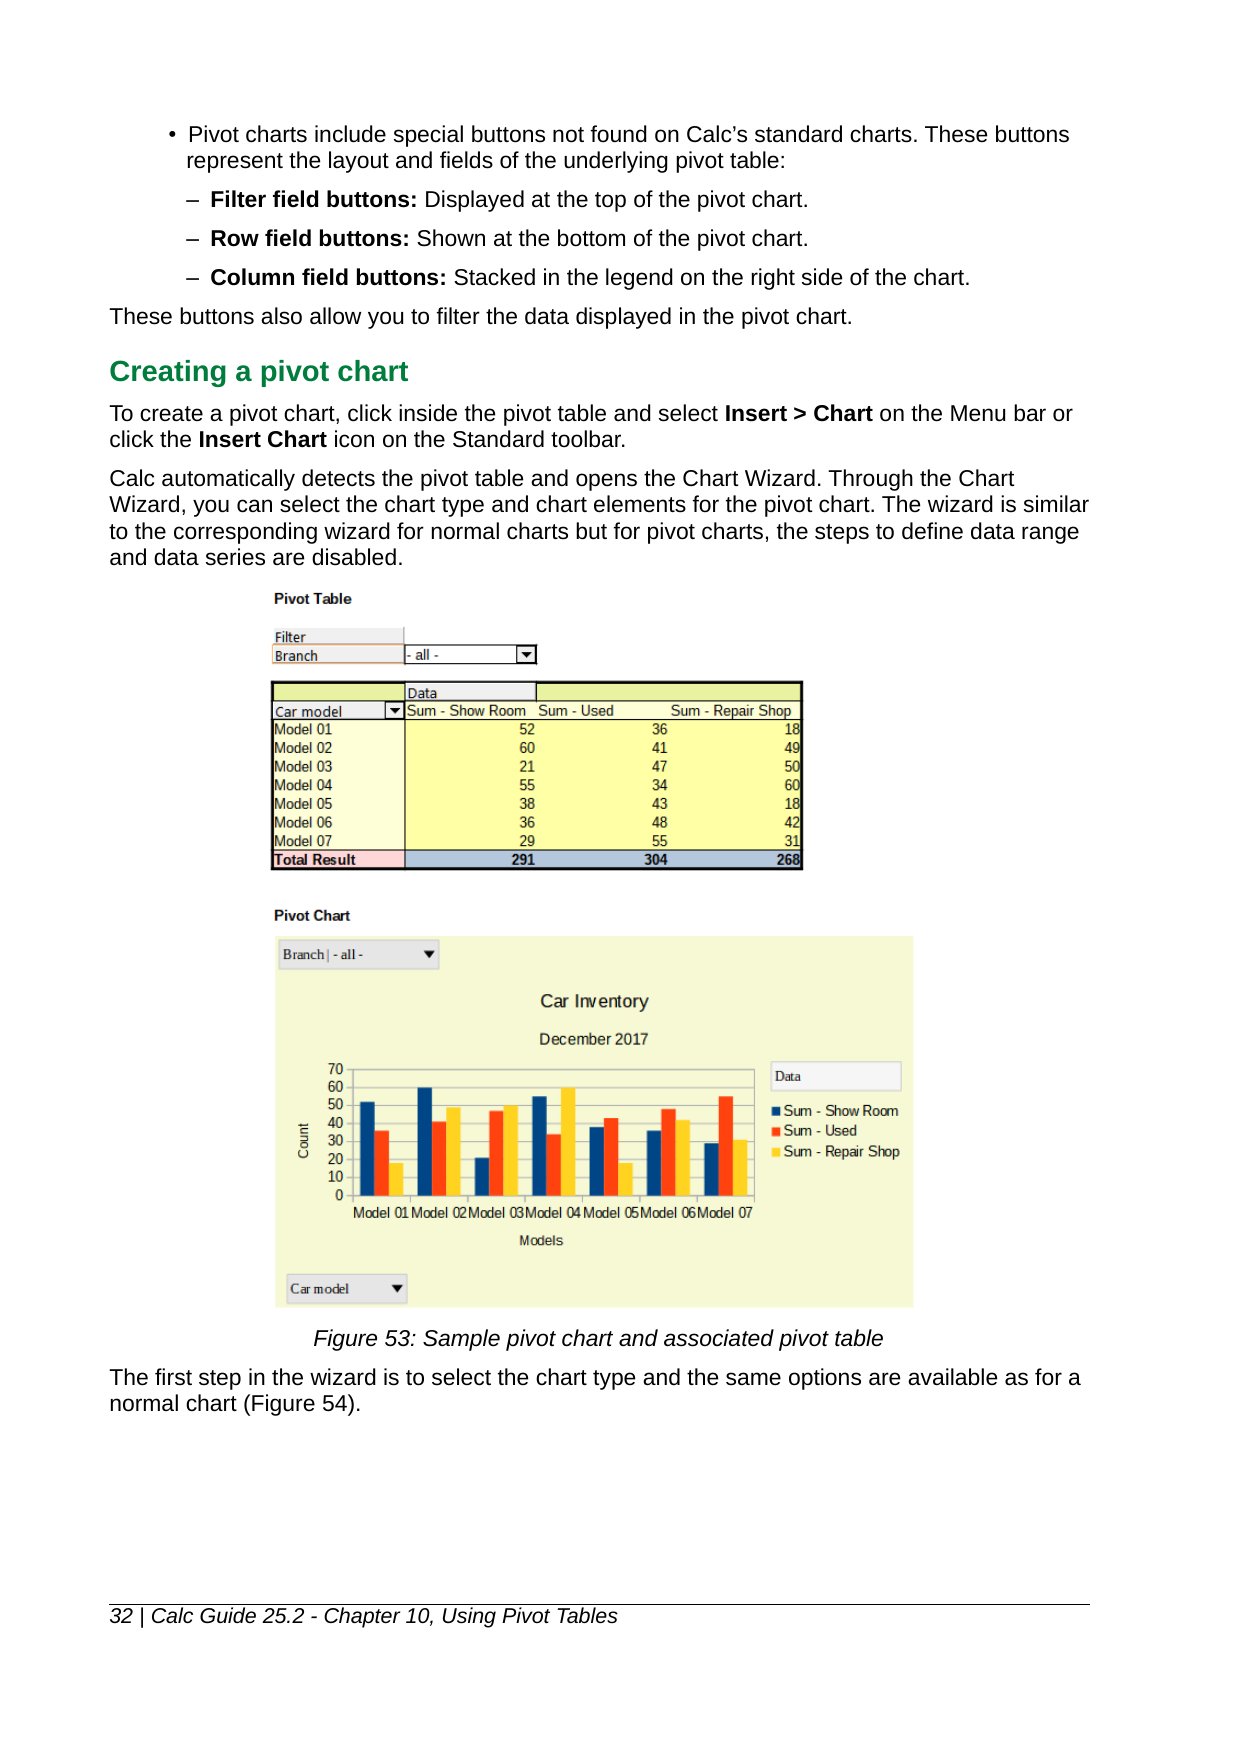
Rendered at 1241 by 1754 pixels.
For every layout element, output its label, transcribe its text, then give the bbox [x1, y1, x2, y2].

text These buttons also allow you to filter the data displayed in the pivot chart. [109, 303, 1090, 329]
list Filter field buttons: Displayed at the top of the pivot chart. [186, 186, 1090, 213]
text Figure 53: Sample pivot chart and associated pivot table [261, 1325, 938, 1351]
subtitle Creating a pivot chart [109, 354, 1090, 387]
list Row field buttons: Shown at the bottom of the pivot chart. [186, 225, 1090, 251]
list Pivot charts include special buttons not found on Calc’s standard charts. These buttons represent the layout and fields of the underlying pivot table: [168, 121, 1090, 174]
picture [261, 583, 938, 1313]
text Calc automatically detects the pivot table and opens the Chart Wizard. Through the Chart Wizard, you can select the chart type and chart elements for the pivot chart. The wizard is similar to the corresponding wizard for normal charts but for pivot charts, the steps to define data range and data series are disabled. [109, 465, 1090, 571]
text The first step in the wizard is to select the chart type and the same options are available as for a normal chart (Figure 54). [109, 1363, 1090, 1416]
list Column field buttons: Stacked in the legend on the right side of the chart. [186, 264, 1090, 290]
text To create a pivot chart, click inside the pivot table and select Insert > Chart on the Menu bar or click the Insert Chart icon on the Standard toolbar. [109, 400, 1090, 453]
